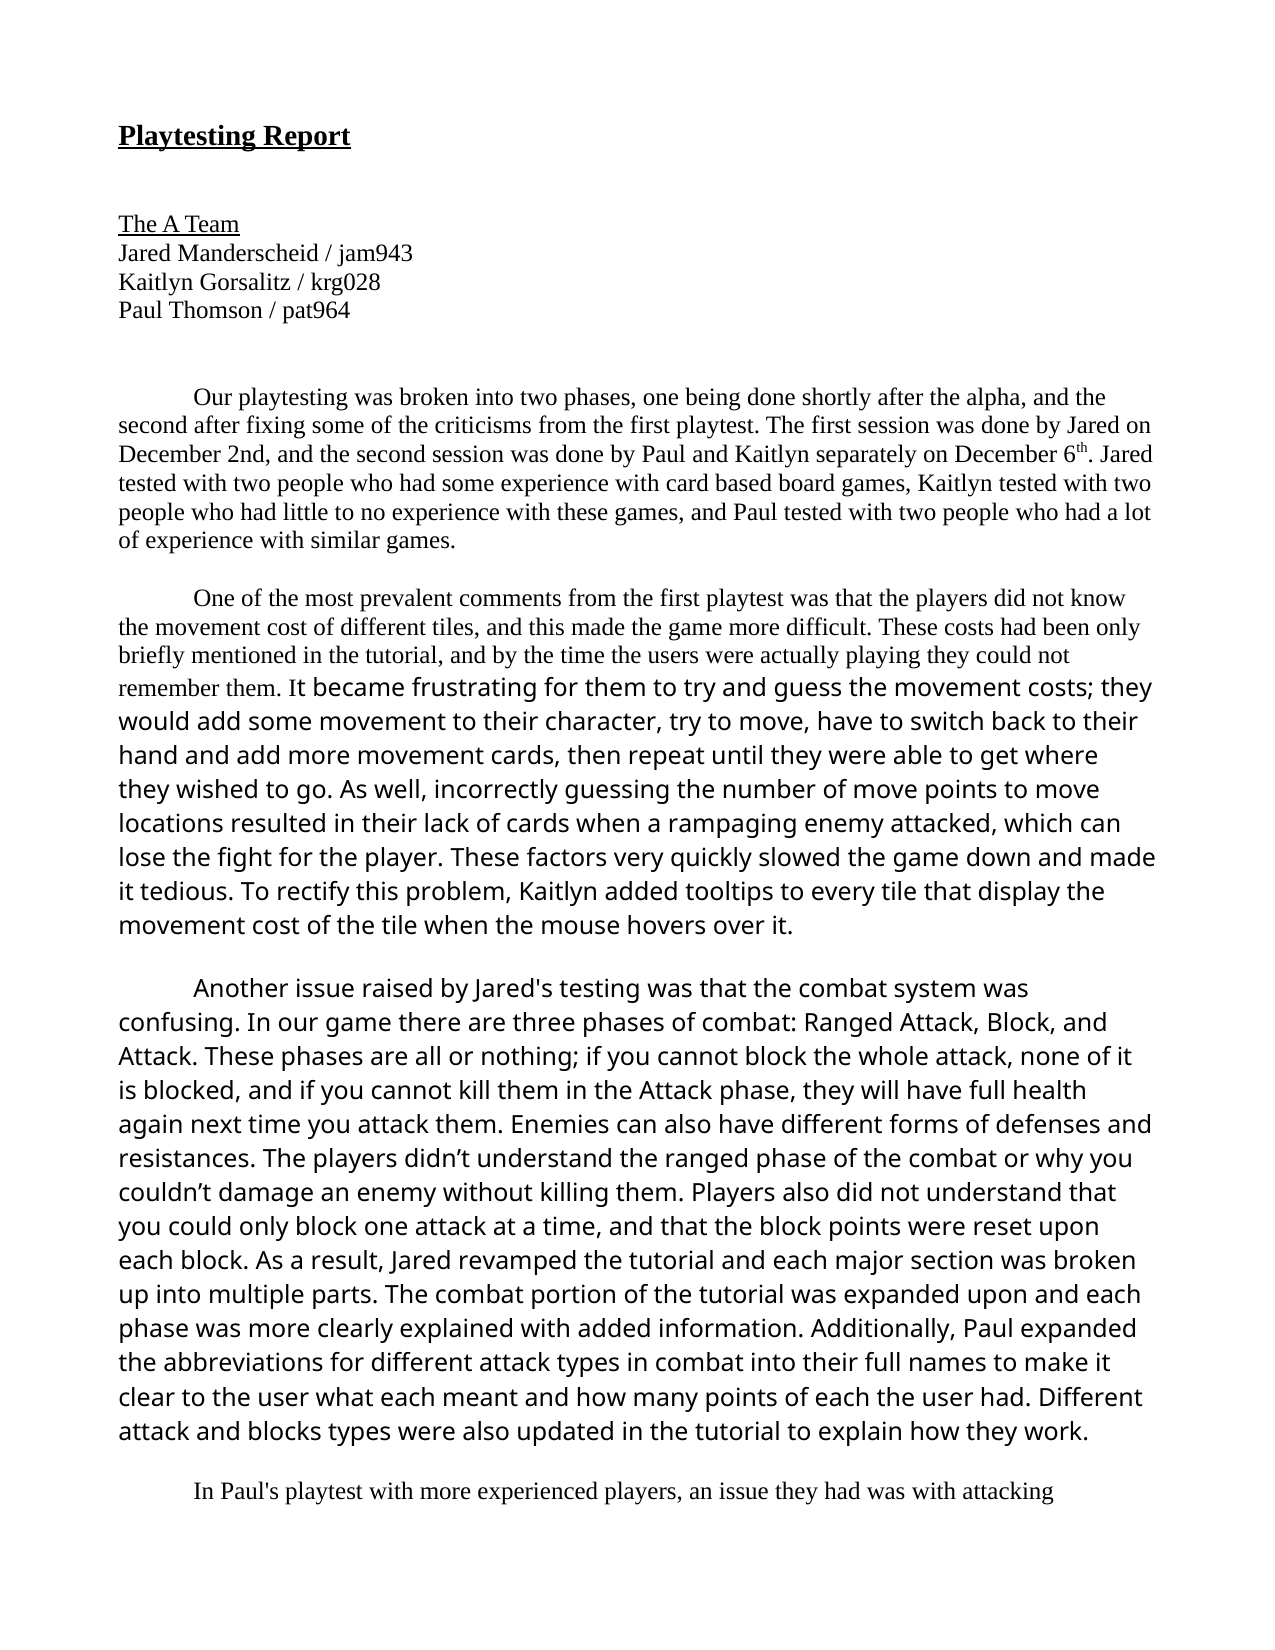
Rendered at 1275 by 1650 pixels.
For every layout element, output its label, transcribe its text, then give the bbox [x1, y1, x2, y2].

text One of the most prevalent comments from the first playtest was that the players did not know the movement cost of different tiles, and this made the game more difficult. These costs had been only briefly mentioned in the tutorial, and by the time the users were actually playing they could not remember them. It became frustrating for them to try and guess the movement costs; they would add some movement to their character, try to move, have to switch back to their hand and add more movement cards, then repeat until they were able to get where they wished to go. As well, incorrectly guessing the number of move points to move locations resulted in their lack of cards when a rampaging enemy attacked, which can lose the fight for the player. These factors very quickly slowed the game down and made it tedious. To rectify this problem, Kaitlyn added tooltips to every tile that display the movement cost of the tile when the mouse hovers over it. [118, 583, 1157, 942]
text Paul Thomson / pat964 [118, 295, 1157, 324]
text The A Team [118, 209, 1157, 238]
text Playtesting Report [118, 118, 1157, 152]
text Another issue raised by Jared's testing was that the combat system was confusing. In our game there are three phases of combat: Ranged Attack, Block, and Attack. These phases are all or nothing; if you cannot block the whole attack, none of it is blocked, and if you cannot kill them in the Attack phase, they will have full health again next time you attack them. Enemies can also have different forms of defenses and resistances. The players didn’t understand the ranged phase of the combat or why you couldn’t damage an enemy without killing them. Players also did not understand that you could only block one attack at a time, and that the block points were reset upon each block. As a result, Jared revamped the tutorial and each major section was broken up into multiple parts. The combat portion of the tutorial was expanded upon and each phase was more clearly explained with added information. Additionally, Paul expanded the abbreviations for different attack types in combat into their full names to make it clear to the user what each meant and how many points of each the user had. Different attack and blocks types were also updated in the tutorial to explain how they work. [118, 970, 1157, 1447]
text In Paul's playtest with more experienced players, an issue they had was with attacking [118, 1476, 1157, 1505]
text Our playtesting was broken into two phases, one being done shortly after the alpha, and the second after fixing some of the criticisms from the first playtest. The first session was done by Jared on December 2nd, and the second session was done by Paul and Kaitlyn separately on December 6th. Jared tested with two people who had some experience with card based board games, Kaitlyn tested with two people who had little to no experience with these games, and Paul tested with two people who had a lot of experience with similar games. [118, 382, 1157, 554]
text Kaitlyn Gorsalitz / krg028 [118, 267, 1157, 295]
text Jared Manderscheid / jam943 [118, 238, 1157, 267]
